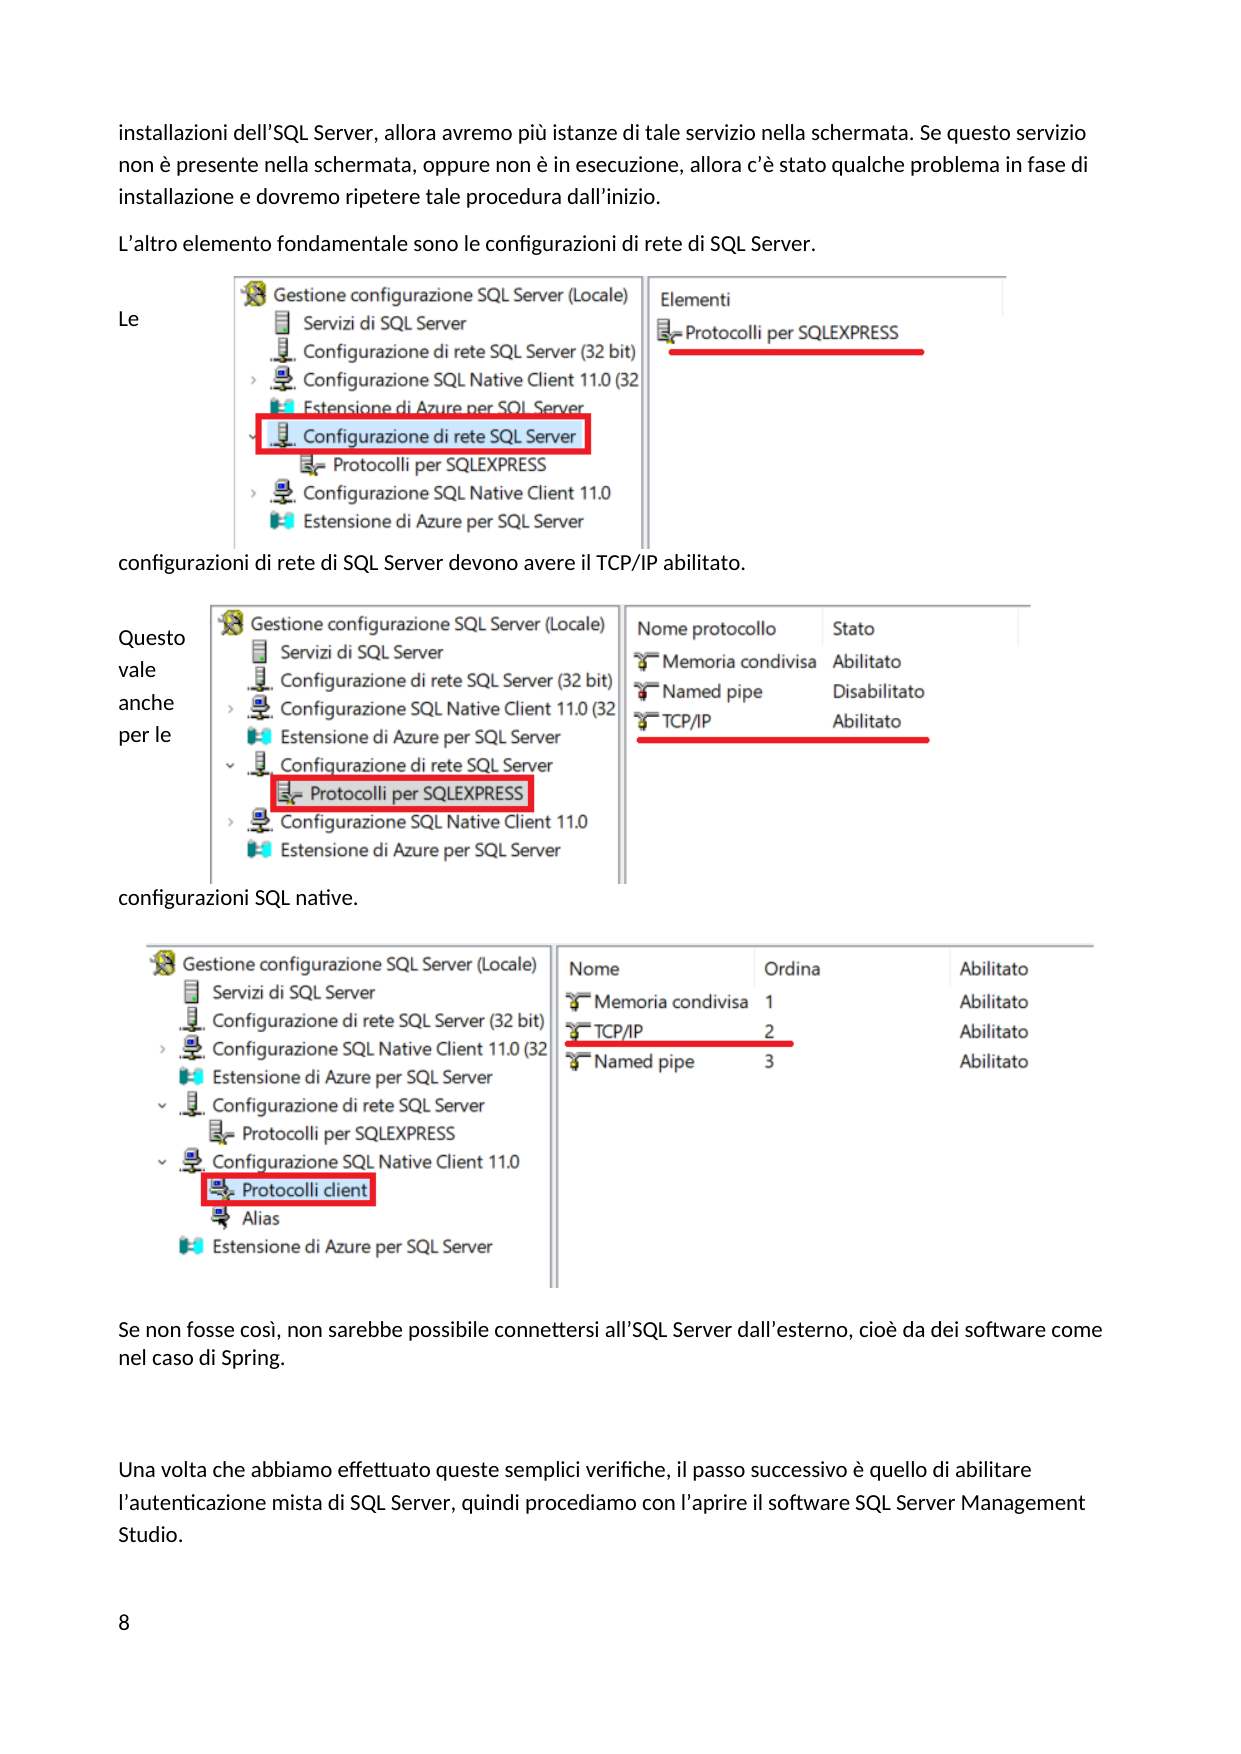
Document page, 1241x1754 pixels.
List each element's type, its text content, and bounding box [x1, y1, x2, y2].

picture [146, 943, 1094, 1288]
text Le configurazioni di rete di SQL Server devono avere il TCP/IP abilitato. [118, 304, 1122, 577]
text L’altro elemento fondamentale sono le configurazioni di rete di SQL Server. [118, 229, 1122, 257]
text Una volta che abbiamo effettuato queste semplici verifiche, il passo successivo è quello di abilitare l’autenticazione mista di SQL Server, quindi procediamo con l’aprire il software SQL Server Management Studio. [118, 1456, 1122, 1548]
text Se non fosse così, non sarebbe possibile connettersi all’SQL Server dall’esterno, cioè da dei software come nel caso di Spring. [118, 1316, 1122, 1372]
text installazioni dell’SQL Server, allora avremo più istanze di tale servizio nella schermata. Se questo servizio non è presente nella schermata, oppure non è in esecuzione, allora c’è stato qualche problema in fase di installazione e dovremo ripetere tale procedura dall’inizio. [118, 118, 1122, 211]
text Questo vale anche per le configurazioni SQL native. [118, 623, 1122, 911]
picture [209, 604, 1031, 884]
picture [233, 276, 1007, 549]
